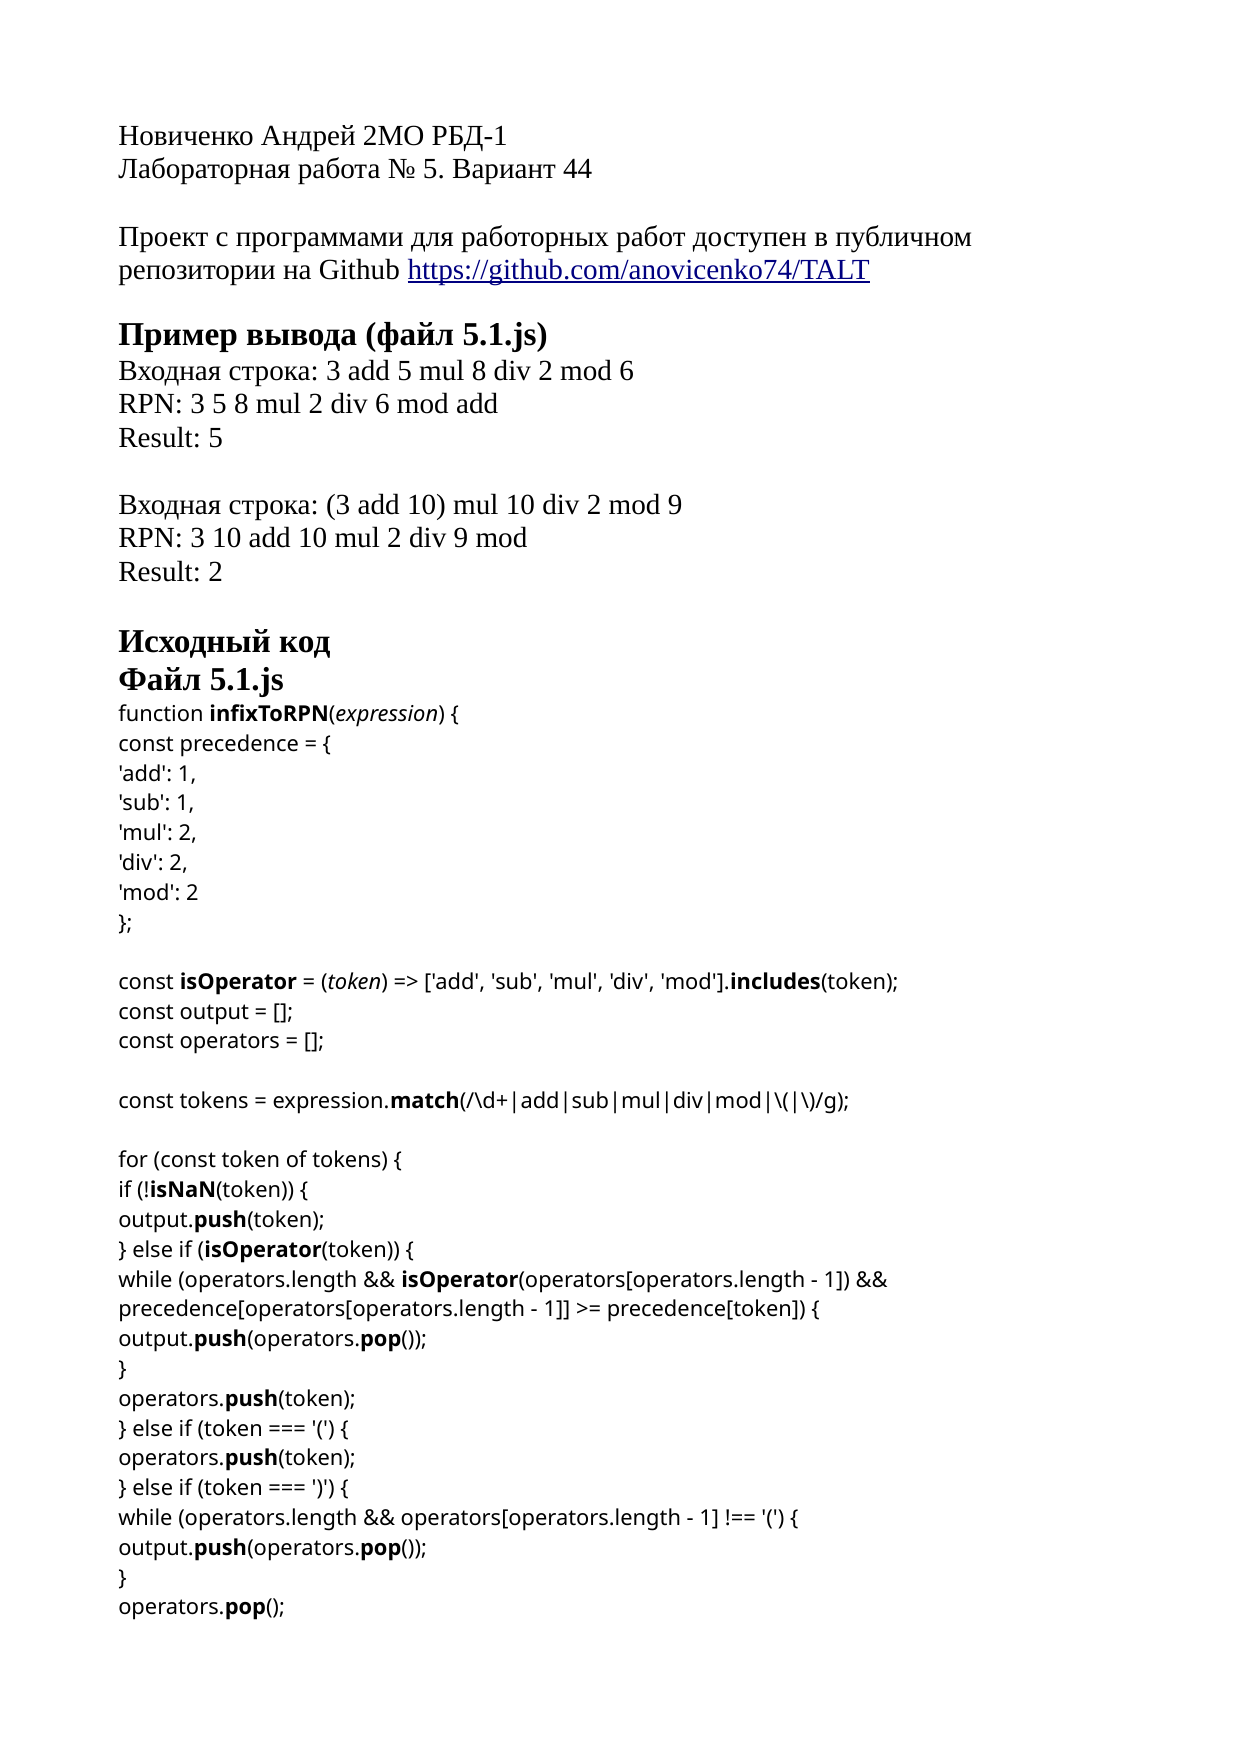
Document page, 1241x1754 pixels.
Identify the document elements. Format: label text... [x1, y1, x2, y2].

text } [118, 1353, 1122, 1383]
text operators.pop(); [118, 1591, 1122, 1621]
text function infixToRPN(expression) { [118, 698, 1122, 728]
text Result: 2 [118, 554, 1122, 588]
text 'sub': 1, [118, 787, 1122, 817]
text output.push(operators.pop()); [118, 1532, 1122, 1562]
text const isOperator = (token) => ['add', 'sub', 'mul', 'div', 'mod'].includes(token); [118, 966, 1122, 996]
text } else if (token === ')') { [118, 1472, 1122, 1502]
text Файл 5.1.js [118, 659, 1122, 698]
text } else if (isOperator(token)) { [118, 1234, 1122, 1264]
text operators.push(token); [118, 1442, 1122, 1472]
text Пример вывода (файл 5.1.js) [118, 314, 1122, 353]
text while (operators.length && operators[operators.length - 1] !== '(') { [118, 1502, 1122, 1532]
text while (operators.length && isOperator(operators[operators.length - 1]) && [118, 1264, 1122, 1293]
text Новиченко Андрей 2МО РБД-1 Лабораторная работа № 5. Вариант 44 [118, 118, 1122, 185]
text if (!isNaN(token)) { [118, 1174, 1122, 1204]
text output.push(token); [118, 1204, 1122, 1234]
text precedence[operators[operators.length - 1]] >= precedence[token]) { [118, 1293, 1122, 1323]
text }; [118, 906, 1122, 936]
text RPN: 3 10 add 10 mul 2 div 9 mod [118, 521, 1122, 554]
text 'mul': 2, [118, 817, 1122, 847]
text const precedence = { [118, 728, 1122, 757]
text } [118, 1562, 1122, 1591]
text Result: 5 [118, 420, 1122, 453]
text 'add': 1, [118, 757, 1122, 787]
text for (const token of tokens) { [118, 1144, 1122, 1174]
text 'div': 2, [118, 847, 1122, 877]
text Входная строка: 3 add 5 mul 8 div 2 mod 6 [118, 353, 1122, 386]
text } else if (token === '(') { [118, 1413, 1122, 1442]
text Исходный код [118, 621, 1122, 659]
text const output = []; [118, 996, 1122, 1026]
text const operators = []; [118, 1026, 1122, 1055]
text Проект с программами для работорных работ доступен в публичном репозитории на Github https://github.com/anovicenko74/TALT [118, 219, 1122, 286]
text 'mod': 2 [118, 877, 1122, 906]
text const tokens = expression.match(/\d+|add|sub|mul|div|mod|\(|\)/g); [118, 1085, 1122, 1115]
text output.push(operators.pop()); [118, 1323, 1122, 1353]
text Входная строка: (3 add 10) mul 10 div 2 mod 9 [118, 487, 1122, 521]
text operators.push(token); [118, 1383, 1122, 1413]
text RPN: 3 5 8 mul 2 div 6 mod add [118, 386, 1122, 420]
